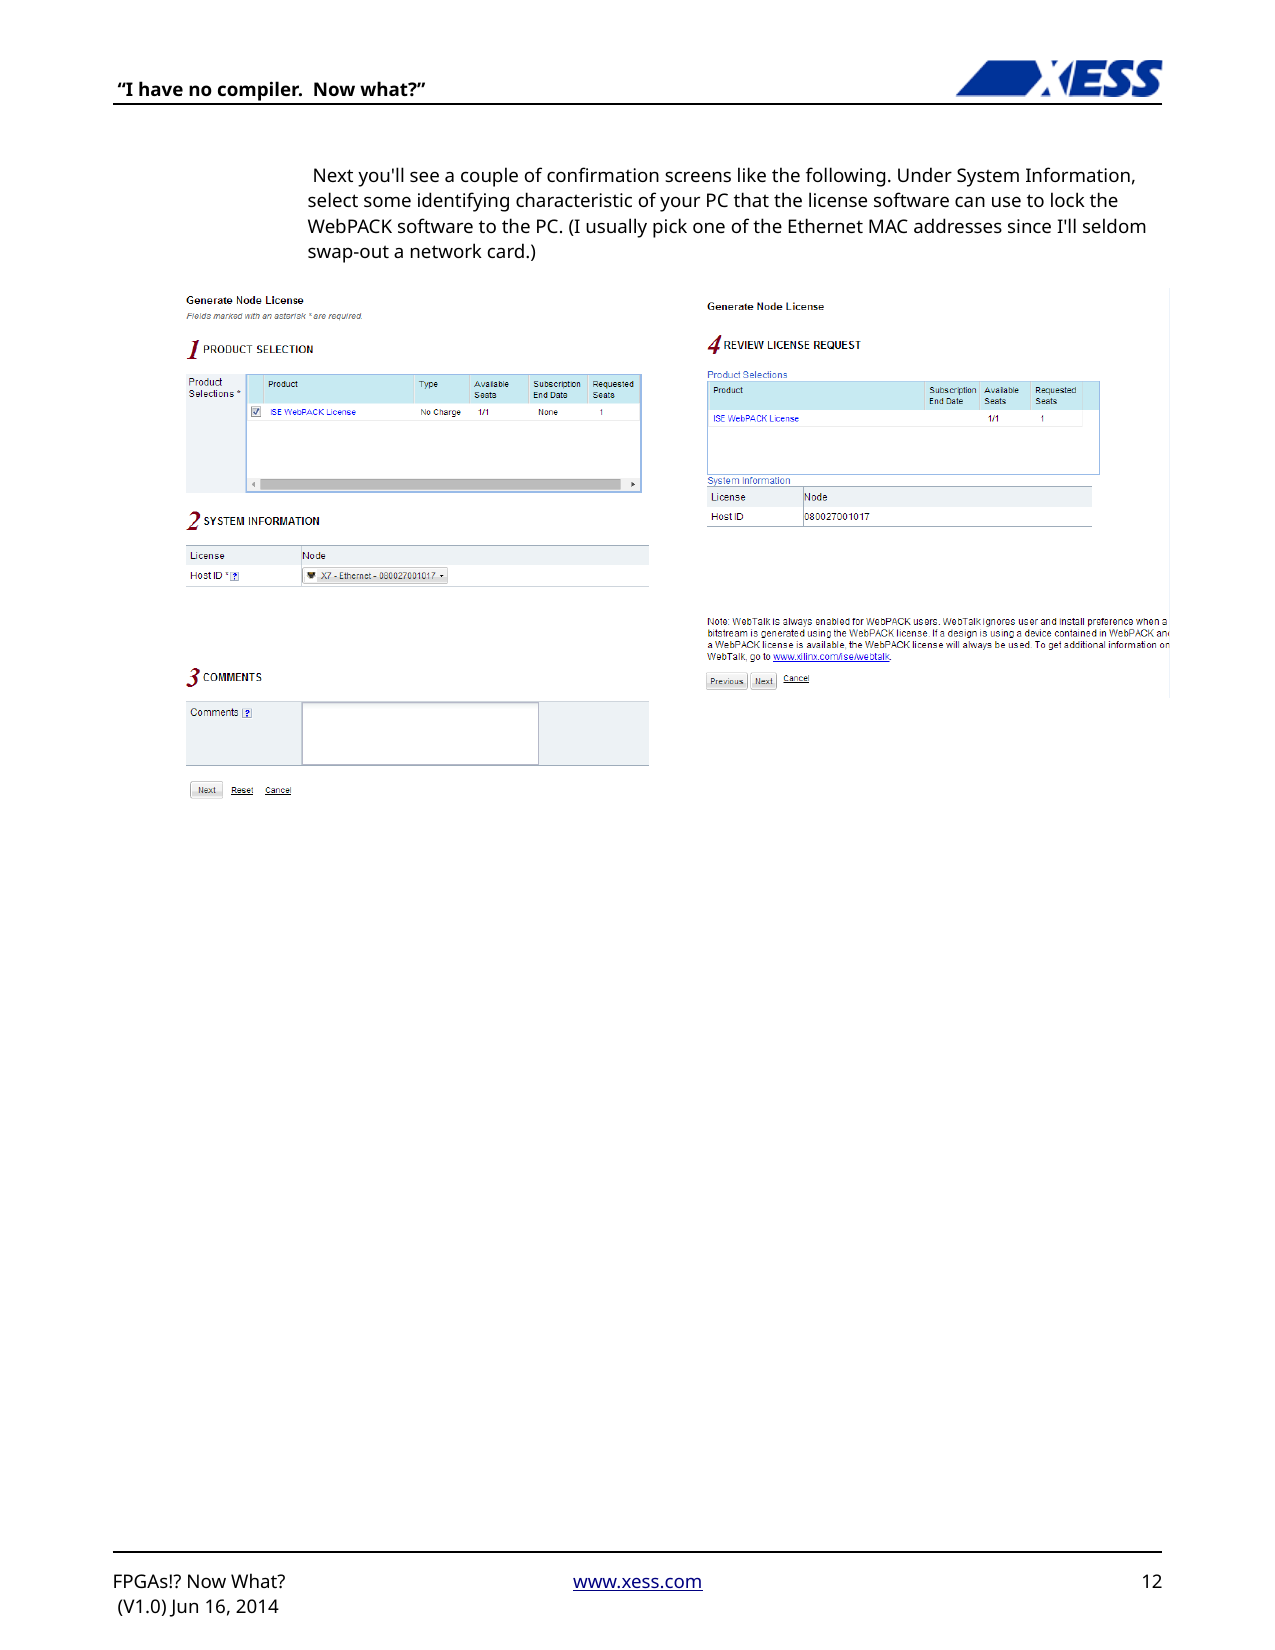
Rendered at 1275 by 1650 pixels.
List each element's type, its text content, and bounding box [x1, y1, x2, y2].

text Next you'll see a couple of confirmation screens like the following. Under System Information, select some identifying characteristic of your PC that the license software can use to lock the WebPACK software to the PC. (I usually pick one of the Ethernet MAC addresses since I'll seldom swap-out a network card.) [307, 162, 1162, 264]
picture [703, 288, 1170, 698]
picture [955, 60, 1163, 97]
picture [178, 288, 649, 806]
